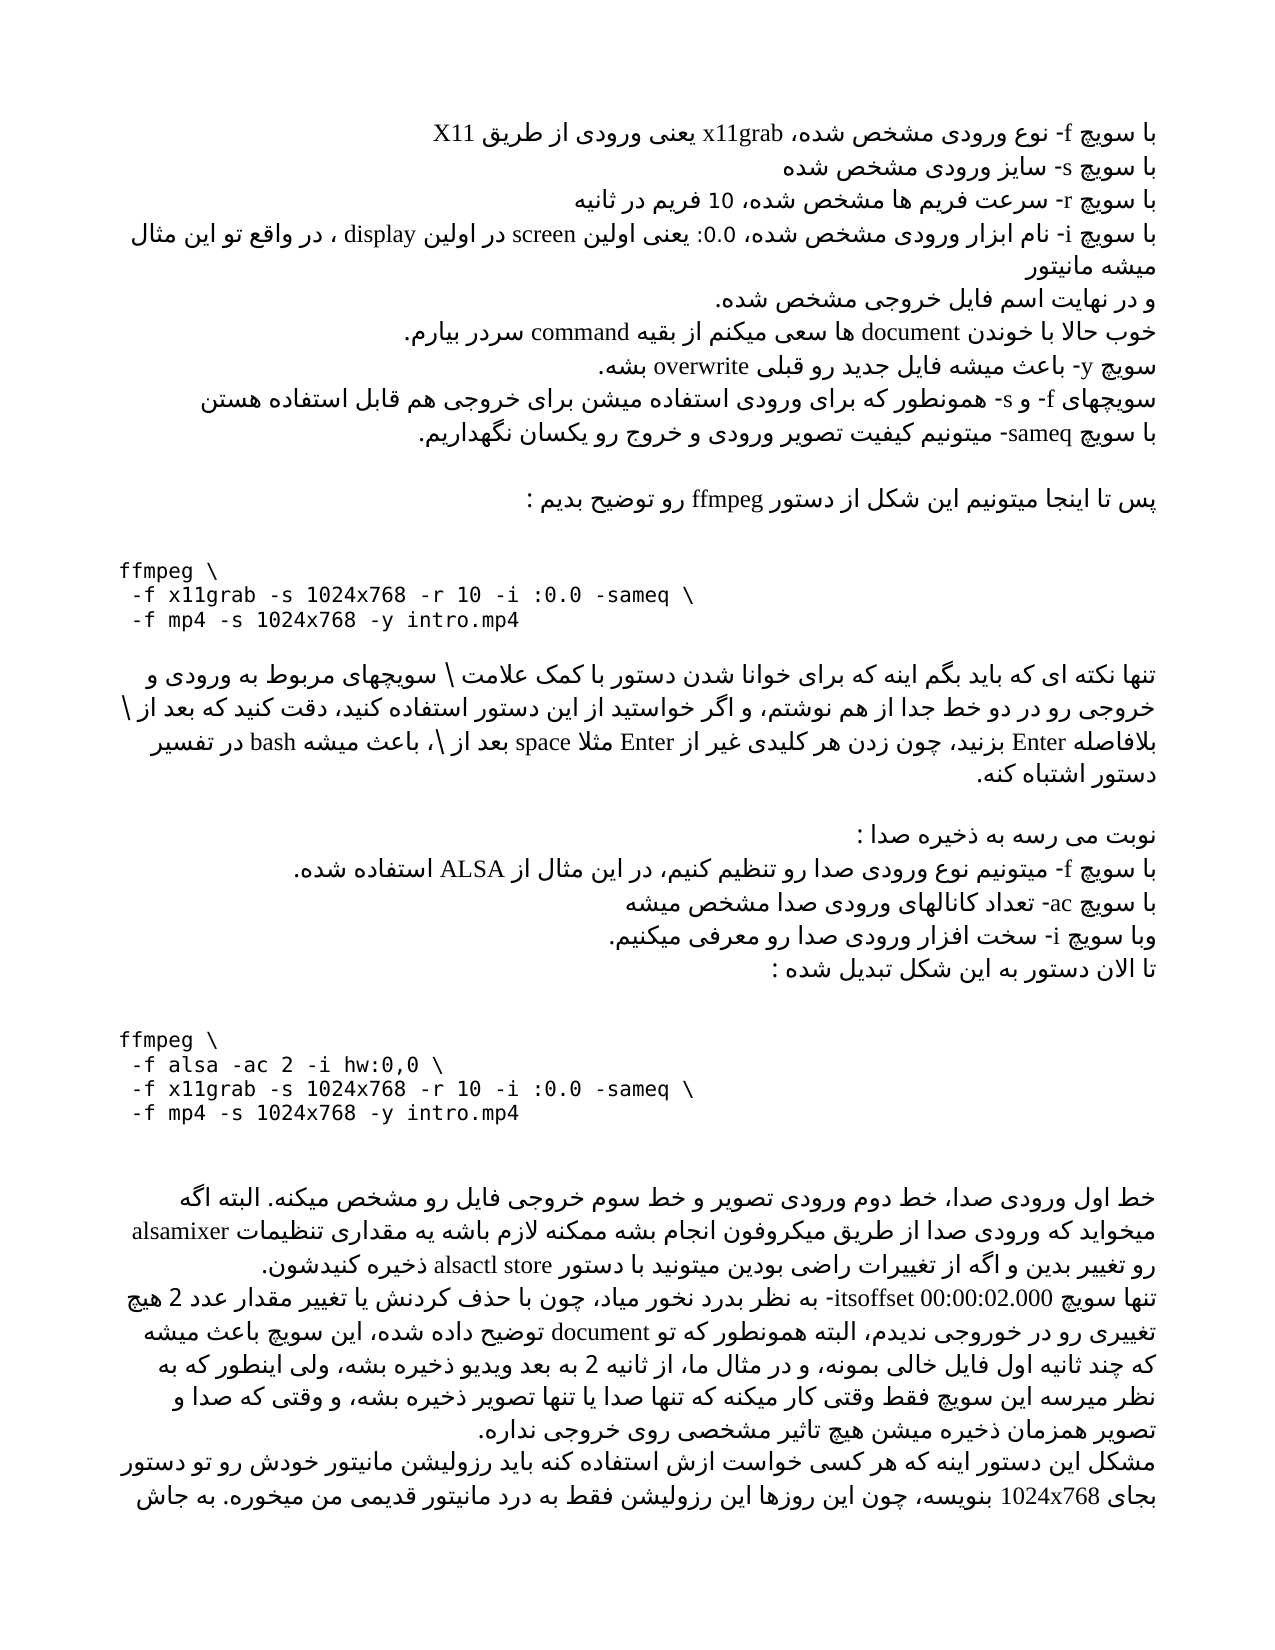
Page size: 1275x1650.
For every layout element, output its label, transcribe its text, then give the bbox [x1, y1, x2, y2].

text -f x11grab -s 1024x768 -r 10 -i :0.0 -sameq \ [118, 583, 1157, 608]
text تنها نکته ای که باید بگم اینه که برای خوانا شدن دستور با کمک علامت \ سویچهای مربوط به ورودی و خروجی رو در دو خط جدا از هم نوشتم، و اگر خواستید از این دستور استفاده کنید، دقت کنید که بعد از \ بلافاصله Enter بزنید، چون زدن هر کلیدی غیر از Enter مثلا space بعد از \، باعث میشه bash در تفسیر دستور اشتباه کنه. [118, 661, 1157, 821]
text -f x11grab -s 1024x768 -r 10 -i :0.0 -sameq \ [118, 1077, 1157, 1101]
text ffmpeg \ [118, 559, 1157, 583]
text خط اول ورودی صدا، خط دوم ورودی تصویر و خط سوم خروجی فایل رو مشخص میکنه. البته اگه میخواید که ورودی صدا از طریق میکروفون انجام بشه ممکنه لازم باشه یه مقداری تنظیمات alsamixer رو تغییر بدین و اگه از تغییرات راضی بودین میتونید با دستور alsactl store ذخیره کنیدشون. تنها سویچ itsoffset 00:00:02.000- به نظر بدرد نخور میاد، چون با حذف کردنش یا تغییر مقدار عدد 2 هیچ تغییری رو در خوروجی ندیدم، البته همونطور که تو document توضیح داده شده، این سویچ باعث میشه که چند ثانیه اول فایل خالی بمونه، و در مثال ما، از ثانیه 2 به بعد ویدیو ذخیره بشه، ولی اینطور که به نظر میرسه این سویچ فقط وقتی کار میکنه که تنها صدا یا تنها تصویر ذخیره بشه، و وقتی که صدا و تصویر همزمان ذخیره میشن هیچ تاثیر مشخصی روی خروجی نداره. مشکل این دستور اینه که هر کسی خواست ازش استفاده کنه باید رزولیشن مانیتور خودش رو تو دستور بجای 1024x768 بنویسه، چون این روزها این رزولیشن فقط به درد مانیتور قدیمی من میخوره. به جاش میتونیم از خروجی دستور xwininfo طوری در ffmpeg استفاده کنیم که مجبور نباشیم روی سیستم های متفاوت دستور رو تغییر بدیم. اگه به خروجی دستور xwininfo -root توجه کنید میبینید که آخرین خط که با geometry- شروع میشه رزولیشن مانیتور رو نمایش میده : [118, 1184, 1157, 1514]
text -f alsa -ac 2 -i hw:0,0 \ [118, 1053, 1157, 1077]
text با سویچ f- نوع ورودی مشخص شده، x11grab یعنی ورودی از طریق X11 با سویچ s- سایز ورودی مشخص شده با سویچ r- سرعت فریم ها مشخص شده، 10 فریم در ثانیه با سویچ i- نام ابزار ورودی مشخص شده، 0.0: یعنی اولین screen در اولین display ، در واقع تو این مثال میشه مانیتور و در نهایت اسم فایل خروجی مشخص شده. خوب حالا با خوندن document ها سعی میکنم از بقیه command سردر بیارم. سویچ y- باعث میشه فایل جدید رو قبلی overwrite بشه. سویچهای f- و s- همونطور که برای ورودی استفاده میشن برای خروجی هم قابل استفاده هستن با سویچ sameq- میتونیم کیفیت تصویر ورودی و خروج رو یکسان نگهداریم. [118, 118, 1157, 452]
text -f mp4 -s 1024x768 -y intro.mp4 [118, 1101, 1157, 1126]
text -f mp4 -s 1024x768 -y intro.mp4 [118, 608, 1157, 632]
text نوبت می رسه به ذخیره صدا : با سویچ f- میتونیم نوع ورودی صدا رو تنظیم کنیم، در این مثال از ALSA استفاده شده. با سویچ ac- تعداد کانالهای ورودی صدا مشخص میشه وبا سویچ i- سخت افزار ورودی صدا رو معرفی میکنیم. تا الان دستور به این شکل تبدیل شده : [118, 821, 1157, 987]
text پس تا اینجا میتونیم این شکل از دستور ffmpeg رو توضیح بدیم : [118, 452, 1157, 518]
text ffmpeg \ [118, 1028, 1157, 1053]
